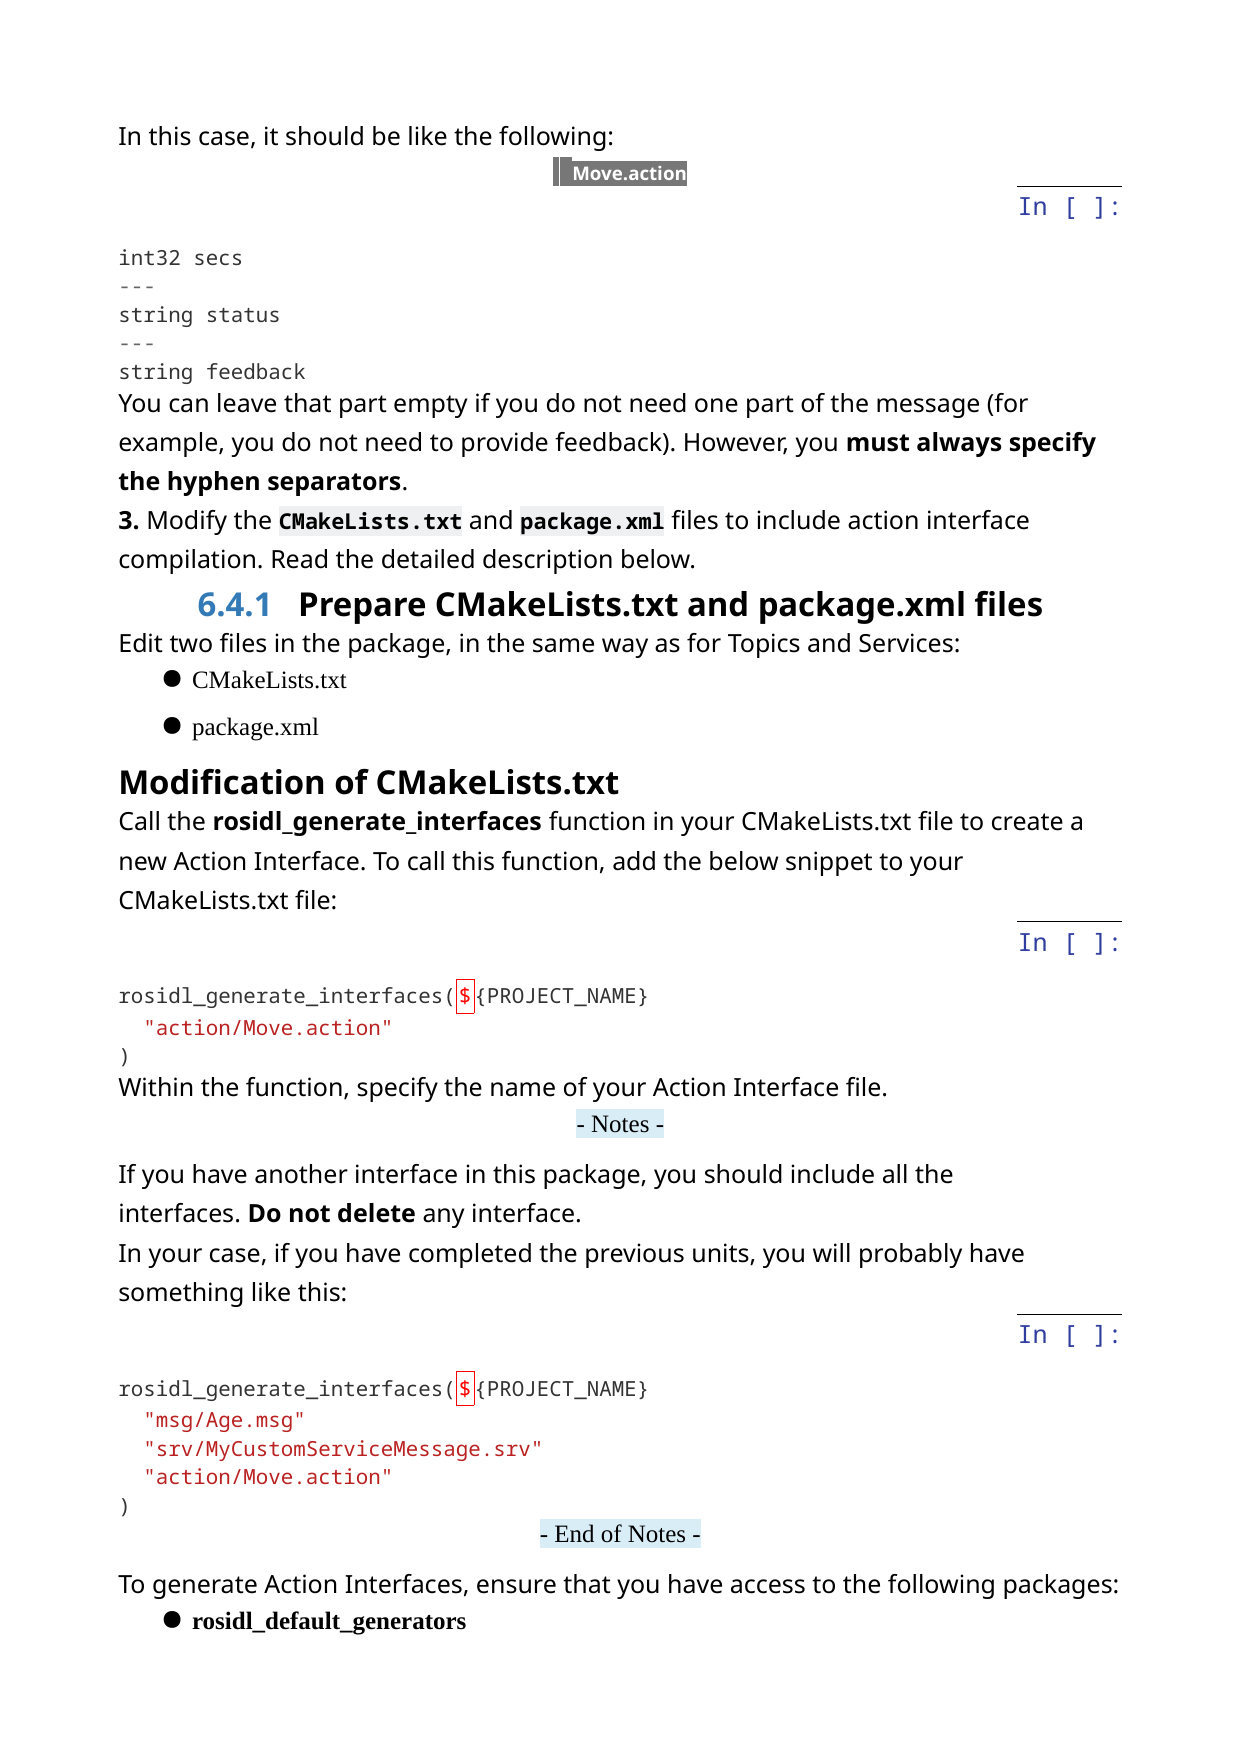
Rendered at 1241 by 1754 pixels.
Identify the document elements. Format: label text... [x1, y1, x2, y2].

text In this case, it should be like the following: [118, 118, 1122, 152]
text To generate Action Interfaces, ensure that you have access to the following packages: [118, 1567, 1122, 1601]
text rosidl_generate_interfaces( [118, 979, 456, 1013]
text - Notes - [118, 1109, 1122, 1138]
list package.xml [162, 712, 1122, 741]
text int32 secs [118, 243, 1122, 272]
text string feedback [118, 357, 1122, 385]
text If you have another interface in this package, you should include all the interfaces. Do not delete any interface. [118, 1157, 1122, 1230]
text --- [118, 328, 1122, 357]
text Move.action [118, 157, 1122, 186]
text 3. Modify the CMakeLists.txt and package.xml files to include action interface compilation. Read the detailed description below. [118, 503, 1122, 576]
text rosidl_generate_interfaces( [118, 1371, 456, 1405]
text - End of Notes - [118, 1519, 1122, 1548]
text "action/Move.action" [118, 1013, 1122, 1042]
text In [ ]: [118, 921, 1122, 958]
text ) [118, 1042, 1122, 1070]
text "msg/Age.msg" [118, 1405, 1122, 1434]
list CMakeLists.txt [162, 665, 1122, 694]
text Call the rosidl_generate_interfaces function in your CMakeLists.txt file to create a new Action Interface. To call this function, add the below snippet to your CMakeLists.txt file: [118, 804, 1122, 916]
text $ [457, 980, 474, 1013]
text Edit two files in the package, in the same way as for Topics and Services: [118, 626, 1122, 660]
text In [ ]: [118, 186, 1122, 223]
text You can leave that part empty if you do not need one part of the message (for example, you do not need to provide feedback). However, you must always specify the hyphen separators. [118, 385, 1122, 498]
text {PROJECT_NAME} [475, 1371, 1122, 1405]
list rosidl_default_generators [162, 1606, 1122, 1635]
text "srv/MyCustomServiceMessage.srv" [118, 1434, 1122, 1462]
text "action/Move.action" [118, 1462, 1122, 1491]
text {PROJECT_NAME} [475, 979, 1122, 1013]
text $ [457, 1372, 474, 1405]
text string status [118, 300, 1122, 328]
subtitle 6.4.1 Prepare CMakeLists.txt and package.xml files [118, 581, 1122, 626]
text In [ ]: [118, 1313, 1122, 1351]
text ) [118, 1491, 1122, 1519]
subtitle Modification of CMakeLists.txt [118, 759, 1122, 804]
text Within the function, specify the name of your Action Interface file. [118, 1070, 1122, 1104]
text --- [118, 272, 1122, 300]
text In your case, if you have completed the previous units, you will probably have something like this: [118, 1235, 1122, 1308]
